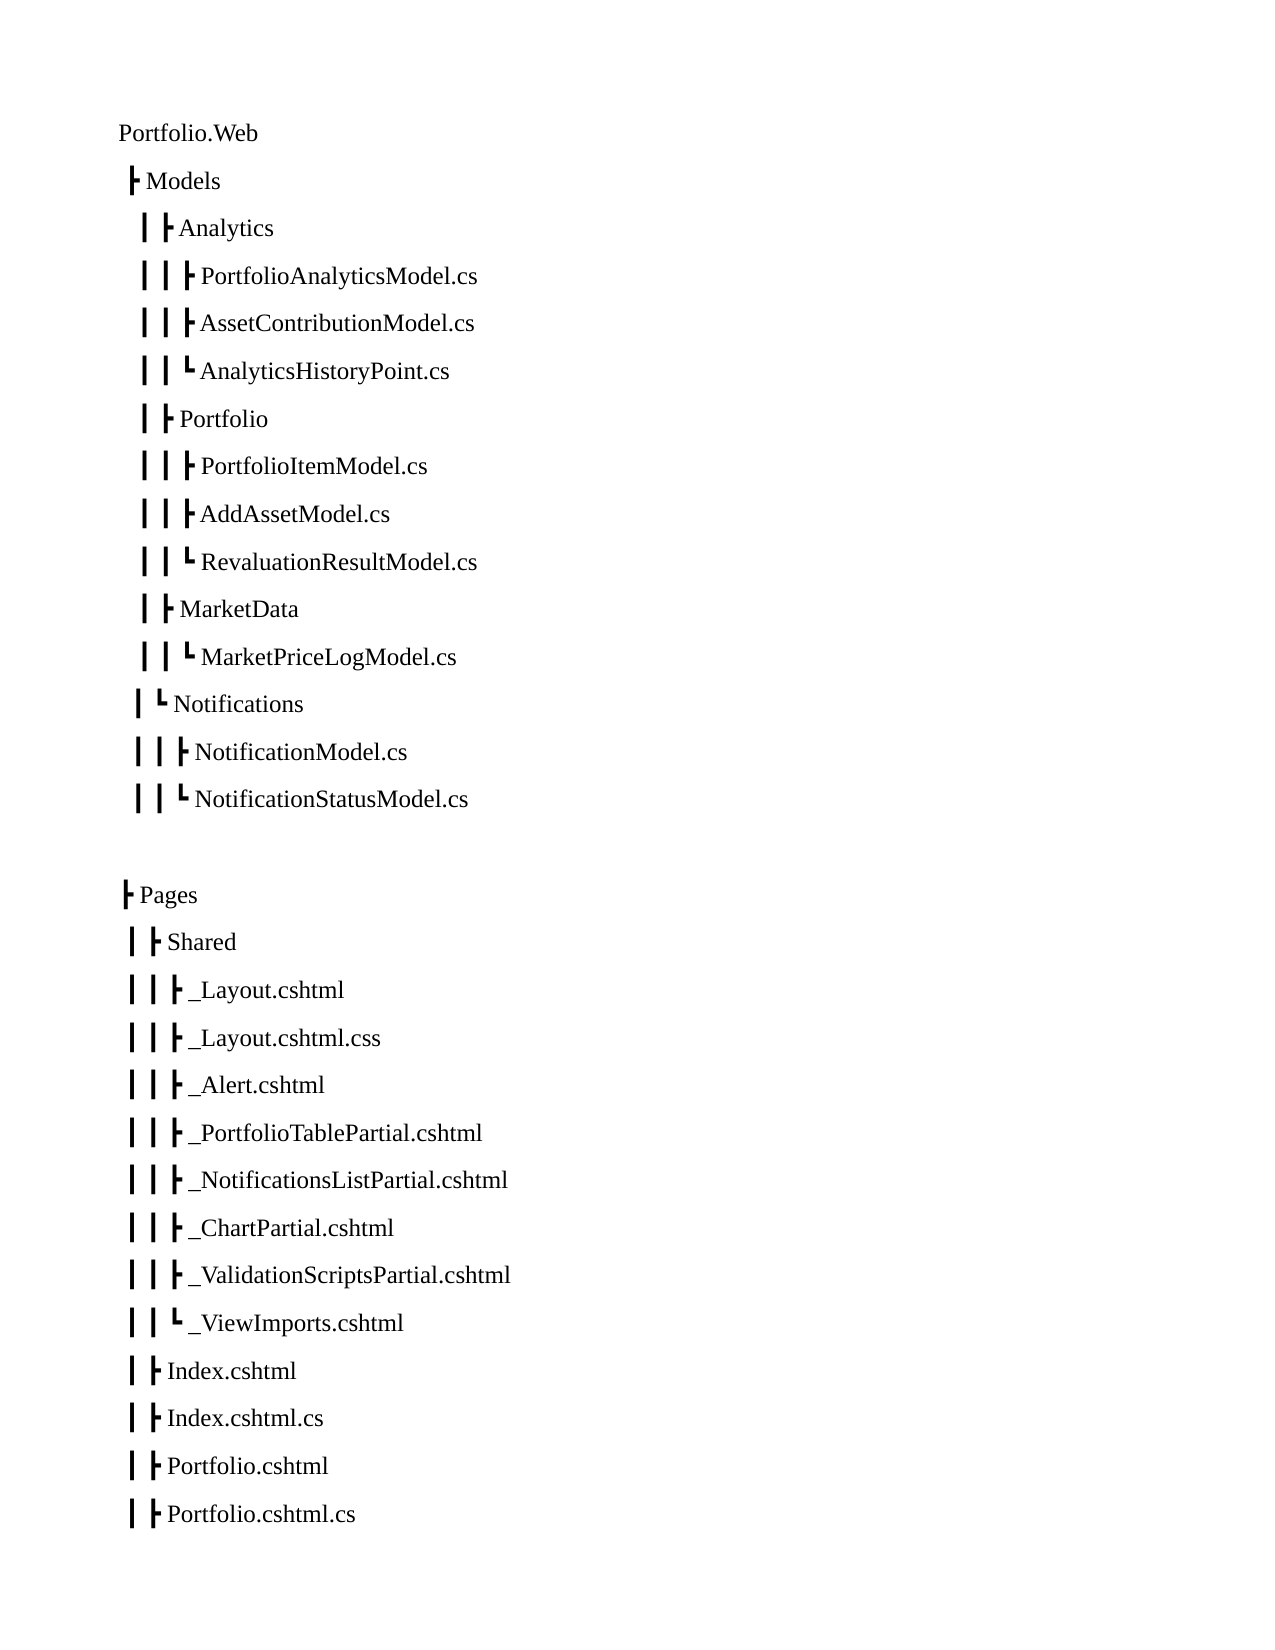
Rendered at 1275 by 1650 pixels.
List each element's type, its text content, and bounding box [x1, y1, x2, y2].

text ┃ ┃ ┣ _ChartPartial.cshtml [133, 1213, 151, 1242]
text ┃ ┃ ┣ NotificationModel.cs [182, 737, 1157, 766]
text ┃ ┃ ┣ _ChartPartial.cshtml [176, 1213, 1157, 1242]
text ┃ ┃ ┣ _ValidationScriptsPartial.cshtml [176, 1261, 1157, 1289]
text ┃ ┣ Portfolio.cshtml [154, 1451, 1157, 1480]
text ┃ ┃ ┣ _Layout.cshtml.css [176, 1023, 1157, 1051]
text ┃ ┃ ┣ _Alert.cshtml [133, 1070, 151, 1099]
text ┃ ┣ Shared [133, 927, 151, 956]
text ┃ ┃ ┗ RevaluationResultModel.cs [118, 547, 143, 575]
text ┃ ┣ Index.cshtml [154, 1356, 1157, 1384]
text ┃ ┃ ┗ _ViewImports.cshtml [133, 1308, 151, 1337]
text ┃ ┃ ┗ RevaluationResultModel.cs [167, 547, 1157, 575]
text ┃ ┃ ┣ AddAssetModel.cs [188, 499, 1157, 528]
text ┃ ┣ Portfolio.cshtml.cs [154, 1499, 1157, 1527]
text ┃ ┃ ┗ AnalyticsHistoryPoint.cs [167, 356, 1157, 385]
text ┃ ┃ ┣ AddAssetModel.cs [167, 499, 185, 528]
text ┃ ┣ Analytics [167, 213, 1157, 242]
text ┣ Models [118, 166, 130, 194]
text ┃ ┃ ┣ PortfolioItemModel.cs [118, 451, 143, 480]
text ┃ ┃ ┣ _Layout.cshtml [176, 975, 1157, 1004]
text ┣ Models [133, 166, 1157, 194]
text Portfolio.Web [118, 118, 1157, 147]
text ┃ ┃ ┣ PortfolioItemModel.cs [188, 451, 1157, 480]
text ┃ ┣ Portfolio [146, 404, 164, 432]
text ┃ ┃ ┣ PortfolioAnalyticsModel.cs [188, 261, 1157, 290]
text ┃ ┣ Index.cshtml [118, 1356, 130, 1384]
text ┃ ┃ ┣ _NotificationsListPartial.cshtml [176, 1165, 1157, 1194]
text ┃ ┃ ┣ _Layout.cshtml.css [133, 1023, 151, 1051]
text ┣ Pages [127, 880, 1157, 908]
text ┃ ┃ ┗ MarketPriceLogModel.cs [118, 642, 143, 671]
text ┃ ┗ Notifications [139, 689, 1157, 718]
text ┃ ┣ Index.cshtml.cs [133, 1403, 151, 1432]
text ┃ ┣ MarketData [167, 594, 1157, 623]
text ┃ ┃ ┣ NotificationModel.cs [118, 737, 136, 766]
text ┃ ┃ ┗ AnalyticsHistoryPoint.cs [118, 356, 143, 385]
text ┃ ┣ Portfolio [118, 404, 143, 432]
text ┃ ┣ Index.cshtml.cs [154, 1403, 1157, 1432]
text ┃ ┃ ┣ NotificationModel.cs [161, 737, 179, 766]
text ┃ ┣ Portfolio.cshtml [133, 1451, 151, 1480]
text ┃ ┣ Shared [154, 927, 1157, 956]
text ┃ ┗ Notifications [118, 689, 136, 718]
text ┃ ┃ ┣ _Alert.cshtml [176, 1070, 1157, 1099]
text ┃ ┃ ┣ AddAssetModel.cs [146, 499, 164, 528]
text ┃ ┣ Analytics [118, 213, 143, 242]
text ┃ ┃ ┗ MarketPriceLogModel.cs [167, 642, 1157, 671]
text ┃ ┃ ┣ _Layout.cshtml.css [154, 1023, 173, 1051]
text ┃ ┃ ┗ NotificationStatusModel.cs [161, 784, 1157, 813]
text ┃ ┣ MarketData [118, 594, 143, 623]
text ┃ ┃ ┣ _PortfolioTablePartial.cshtml [176, 1118, 1157, 1147]
text ┃ ┣ Analytics [146, 213, 164, 242]
text ┃ ┣ Shared [118, 927, 130, 956]
text ┃ ┣ Portfolio [167, 404, 1157, 432]
text ┃ ┣ Index.cshtml [133, 1356, 151, 1384]
text ┃ ┃ ┗ _ViewImports.cshtml [154, 1308, 1157, 1337]
text ┃ ┃ ┣ _Layout.cshtml [133, 975, 151, 1004]
text ┃ ┃ ┣ _Alert.cshtml [154, 1070, 173, 1099]
text ┃ ┃ ┣ AddAssetModel.cs [118, 499, 143, 528]
text ┃ ┃ ┣ NotificationModel.cs [139, 737, 158, 766]
text ┣ Pages [118, 880, 124, 908]
text ┃ ┃ ┣ _ChartPartial.cshtml [154, 1213, 173, 1242]
text ┃ ┃ ┣ AssetContributionModel.cs [188, 308, 1157, 337]
text ┃ ┃ ┣ PortfolioAnalyticsModel.cs [118, 261, 143, 290]
text ┃ ┣ Portfolio.cshtml.cs [133, 1499, 151, 1527]
text ┃ ┃ ┣ _Layout.cshtml [154, 975, 173, 1004]
text ┃ ┣ MarketData [146, 594, 164, 623]
text ┃ ┃ ┣ AssetContributionModel.cs [118, 308, 143, 337]
